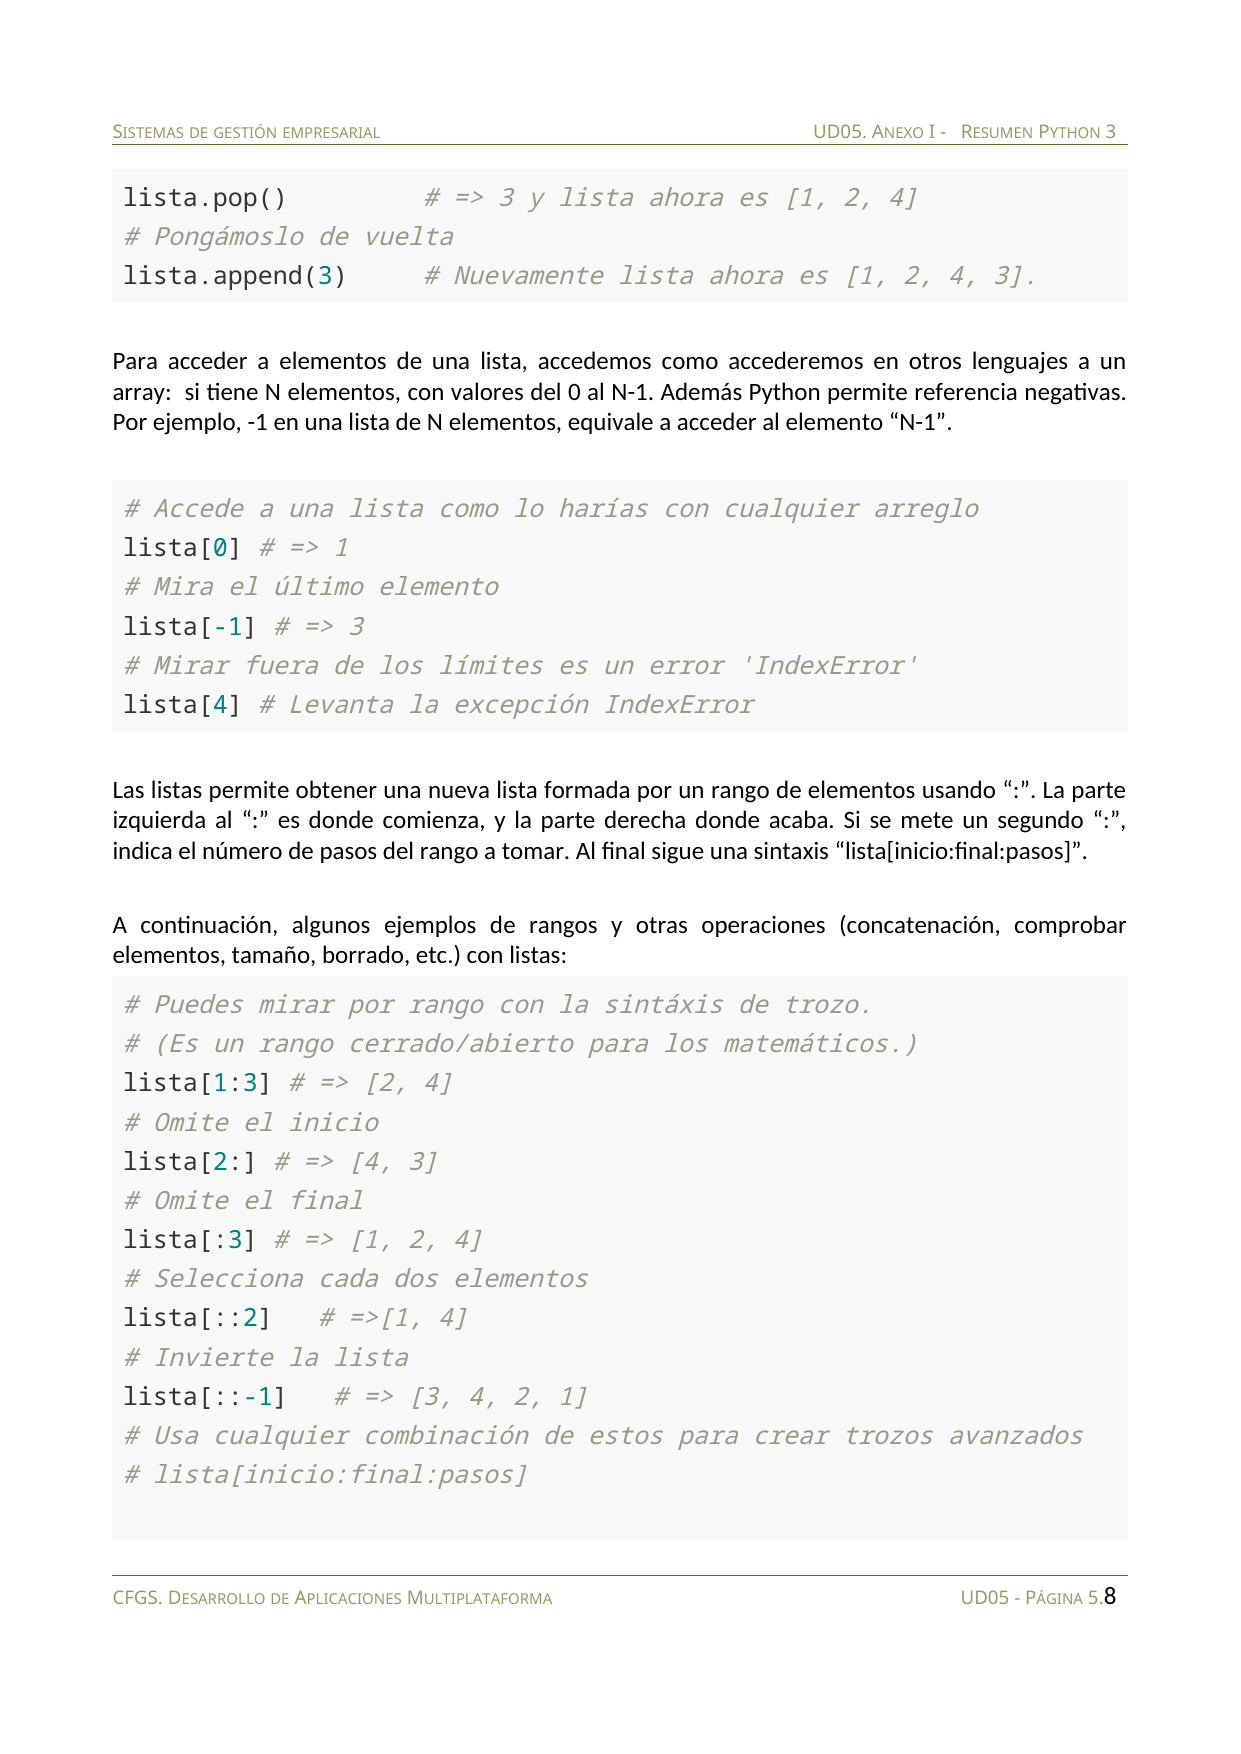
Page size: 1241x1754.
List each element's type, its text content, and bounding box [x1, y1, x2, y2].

text Para acceder a elementos de una lista, accedemos como accederemos en otros lenguajes a un array: si tiene N elementos, con valores del 0 al N-1. Además Python permite referencia negativas. Por ejemplo, -1 en una lista de N elementos, equivale a acceder al elemento “N-1”. [112, 345, 1128, 437]
table_header # Accede a una lista como lo harías con cualquier arreglo lista[0] # => 1 # Mira el último elemento lista[-1] # => 3 # Mirar fuera de los límites es un error 'IndexError' lista[4] # Levanta la excepción IndexError [112, 480, 1128, 731]
text A continuación, algunos ejemplos de rangos y otras operaciones (concatenación, comprobar elementos, tamaño, borrado, etc.) con listas: [112, 909, 1128, 970]
table_header # Puedes mirar por rango con la sintáxis de trozo. # (Es un rango cerrado/abierto para los matemáticos.) lista[1:3] # => [2, 4] # Omite el inicio lista[2:] # => [4, 3] # Omite el final lista[:3] # => [1, 2, 4] # Selecciona cada dos elementos lista[::2] # =>[1, 4] # Invierte la lista lista[::-1] # => [3, 4, 2, 1] # Usa cualquier combinación de estos para crear trozos avanzados # lista[inicio:final:pasos] [112, 976, 1128, 1540]
text Las listas permite obtener una nueva lista formada por un rango de elementos usando “:”. La parte izquierda al “:” es donde comienza, y la parte derecha donde acaba. Si se mete un segundo “:”, indica el número de pasos del rango a tomar. Al final sigue una sintaxis “lista[inicio:final:pasos]”. [112, 774, 1128, 865]
table_header lista.pop() # => 3 y lista ahora es [1, 2, 4] # Pongámoslo de vuelta lista.append(3) # Nuevamente lista ahora es [1, 2, 4, 3]. [112, 169, 1128, 302]
